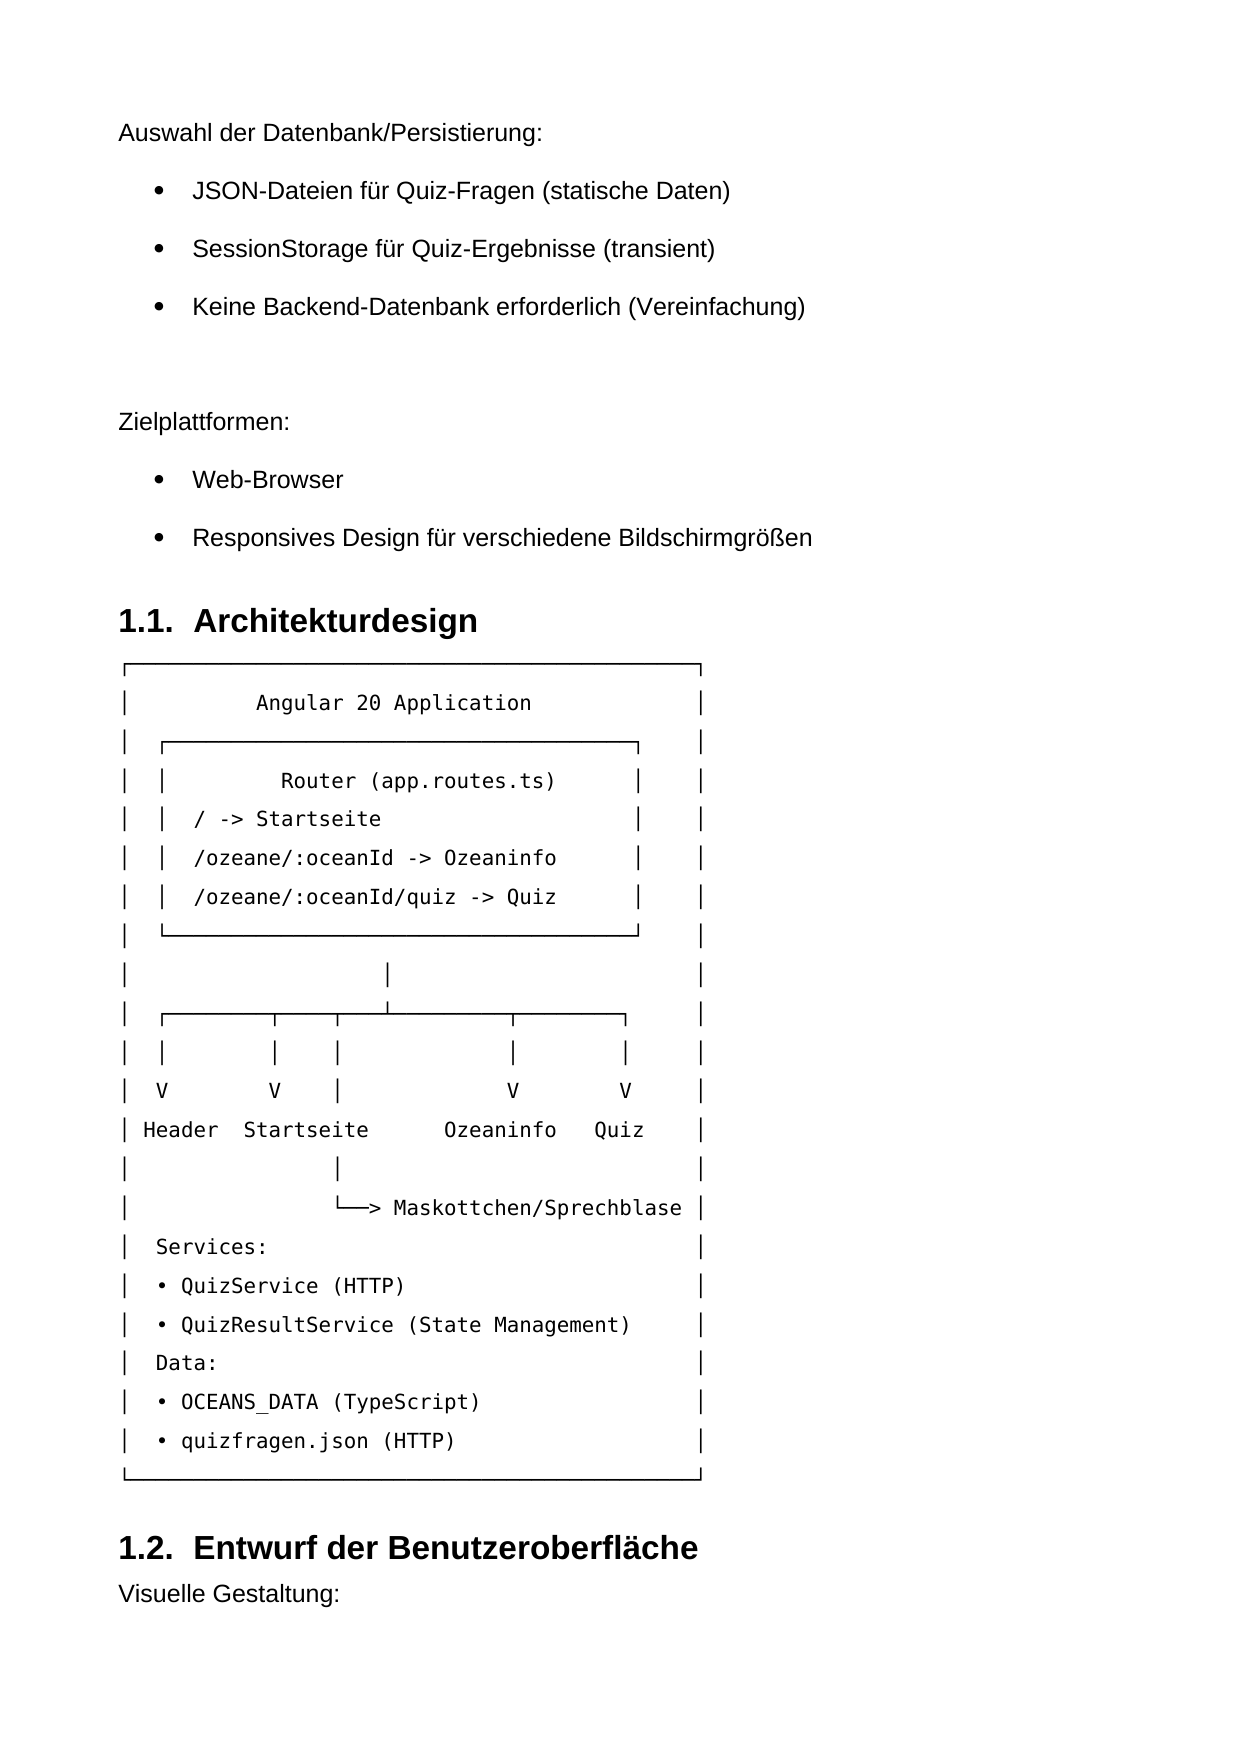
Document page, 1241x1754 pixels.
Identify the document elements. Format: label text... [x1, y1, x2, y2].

text │ ┌────────┬────┬───┴─────────┬────────┐ │ [125, 1002, 386, 1026]
text │ │ │ │ │ │ │ [275, 1041, 336, 1065]
list Keine Backend-Datenbank erforderlich (Vereinfachung) [154, 291, 1122, 320]
text │ │ /ozeane/:oceanId/quiz -> Quiz │ │ [639, 885, 699, 909]
text │ Services: │ [701, 1235, 1122, 1259]
text Visuelle Gestaltung: [118, 1579, 1122, 1607]
text │ │ Router (app.routes.ts) │ │ [639, 769, 699, 793]
text │ │ │ [118, 963, 123, 987]
text │ │ │ [118, 1157, 123, 1181]
text │ Header Startseite Ozeaninfo Quiz │ [118, 1118, 1122, 1143]
text │ └──> Maskottchen/Sprechblase │ [125, 1196, 699, 1220]
text │ └─────────────────────────────────────┘ │ [162, 924, 637, 935]
text │ │ /ozeane/:oceanId/quiz -> Quiz │ │ [125, 885, 160, 909]
text │ • QuizService (HTTP) │ [125, 1274, 699, 1298]
text │ │ │ [338, 1157, 699, 1181]
text Auswahl der Datenbank/Persistierung: [118, 118, 1122, 147]
list Architekturdesign [118, 601, 1122, 639]
text │ • QuizService (HTTP) │ [701, 1274, 1122, 1298]
text │ │ Router (app.routes.ts) │ │ [125, 769, 160, 793]
text │ │ /ozeane/:oceanId -> Ozeaninfo │ │ [118, 846, 1122, 871]
text │ Angular 20 Application │ [125, 691, 699, 715]
text │ │ /ozeane/:oceanId/quiz -> Quiz │ │ [162, 885, 637, 909]
text │ ┌────────┬────┬───┴─────────┬────────┐ │ [338, 1015, 511, 1026]
text │ │ │ │ │ │ │ [162, 1041, 273, 1065]
text │ │ │ │ │ │ │ [626, 1041, 699, 1065]
list Responsives Design für verschiedene Bildschirmgrößen [154, 522, 1122, 551]
text │ │ / -> Startseite │ │ [118, 807, 1122, 832]
text │ │ │ │ │ │ │ [338, 1041, 511, 1065]
text │ ┌─────────────────────────────────────┐ │ [125, 730, 699, 754]
text │ │ │ [701, 963, 1122, 987]
text │ │ │ │ │ │ │ [701, 1041, 1122, 1065]
text │ • QuizResultService (State Management) │ [701, 1313, 1122, 1337]
text └─────────────────────────────────────────────┘ [118, 1468, 1122, 1492]
text Zielplattformen: [118, 407, 1122, 436]
text │ │ Router (app.routes.ts) │ │ [701, 769, 1122, 793]
text │ ┌────────┬────┬───┴─────────┬────────┐ │ [701, 1002, 1122, 1026]
text │ └─────────────────────────────────────┘ │ [125, 924, 699, 948]
text │ • QuizResultService (State Management) │ [125, 1313, 699, 1337]
text │ • quizfragen.json (HTTP) │ [701, 1429, 1122, 1453]
text │ ┌─────────────────────────────────────┐ │ [701, 730, 1122, 754]
list JSON-Dateien für Quiz-Fragen (statische Daten) [154, 176, 1122, 205]
list SessionStorage für Quiz-Ergebnisse (transient) [154, 234, 1122, 262]
text │ ┌────────┬────┬───┴─────────┬────────┐ │ [162, 1015, 273, 1026]
text │ │ Router (app.routes.ts) │ │ [162, 769, 637, 793]
text │ Services: │ [125, 1235, 699, 1259]
text │ │ │ │ │ │ │ [513, 1041, 624, 1065]
text │ │ │ [388, 963, 699, 987]
list Entwurf der Benutzeroberfläche [118, 1528, 1122, 1566]
text │ │ /ozeane/:oceanId/quiz -> Quiz │ │ [701, 885, 1122, 909]
text │ ┌────────┬────┬───┴─────────┬────────┐ │ [388, 1002, 699, 1026]
text ┌─────────────────────────────────────────────┐ [118, 652, 1122, 676]
text │ │ │ │ │ │ │ [125, 1041, 160, 1065]
text │ ┌────────┬────┬───┴─────────┬────────┐ │ [513, 1015, 624, 1026]
list Web-Browser [154, 465, 1122, 493]
text │ │ │ [701, 1157, 1122, 1181]
text │ │ │ [125, 1157, 336, 1181]
text │ • quizfragen.json (HTTP) │ [125, 1429, 699, 1453]
text │ • OCEANS_DATA (TypeScript) │ [125, 1390, 699, 1414]
text │ Data: │ [118, 1351, 1122, 1376]
text │ └─────────────────────────────────────┘ │ [701, 924, 1122, 948]
text │ • OCEANS_DATA (TypeScript) │ [701, 1390, 1122, 1414]
text │ Angular 20 Application │ [701, 691, 1122, 715]
text │ │ │ [125, 963, 386, 987]
text │ ┌─────────────────────────────────────┐ │ [162, 743, 637, 754]
text │ └──> Maskottchen/Sprechblase │ [701, 1196, 1122, 1220]
text │ V V │ V V │ [118, 1079, 1122, 1104]
